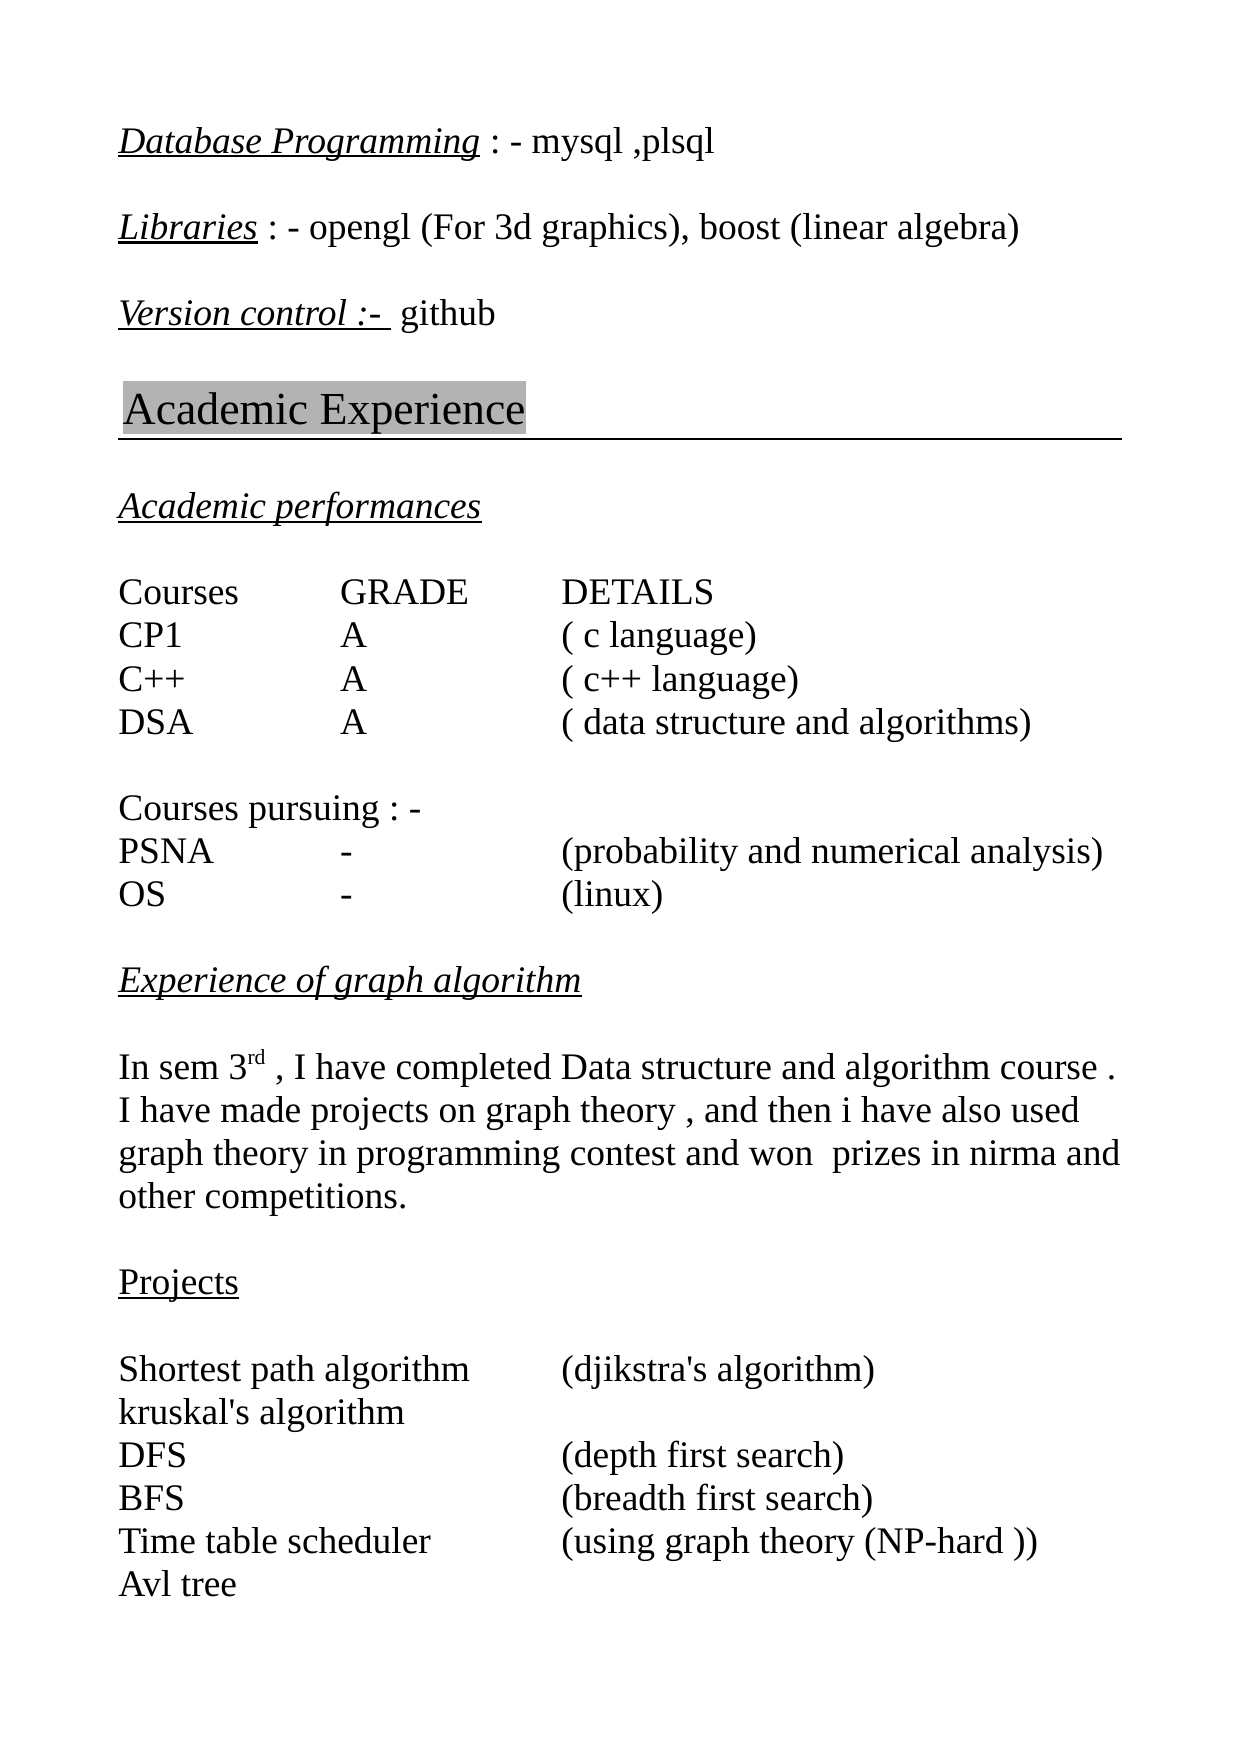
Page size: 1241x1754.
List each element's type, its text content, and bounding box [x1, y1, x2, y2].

text In sem 3rd , I have completed Data structure and algorithm course . [118, 1044, 1122, 1087]
text BFS (breadth first search) [118, 1475, 1122, 1518]
text Courses GRADE DETAILS [118, 570, 1122, 613]
text OS - (linux) [118, 872, 1122, 915]
text Database Programming : - mysql ,plsql [118, 118, 1122, 161]
text Libraries : - opengl (For 3d graphics), boost (linear algebra) [118, 204, 1122, 247]
text Academic Experience [118, 377, 1122, 438]
text Time table scheduler (using graph theory (NP-hard )) [118, 1518, 1122, 1562]
text DSA A ( data structure and algorithms) [118, 699, 1122, 742]
text Experience of graph algorithm [118, 958, 1122, 1001]
text Projects [118, 1260, 1122, 1303]
text CP1 A ( c language) [118, 613, 1122, 656]
text Shortest path algorithm (djikstra's algorithm) [118, 1346, 1122, 1389]
text I have made projects on graph theory , and then i have also used graph theory in programming contest and won prizes in nirma and other competitions. [118, 1087, 1122, 1217]
text Avl tree [118, 1562, 1122, 1605]
text Version control :- github [118, 291, 1122, 334]
text kruskal's algorithm [118, 1389, 1122, 1432]
text DFS (depth first search) [118, 1432, 1122, 1475]
text Academic performances [118, 483, 1122, 527]
text Courses pursuing : - [118, 785, 1122, 828]
text C++ A ( c++ language) [118, 656, 1122, 699]
text PSNA - (probability and numerical analysis) [118, 828, 1122, 872]
